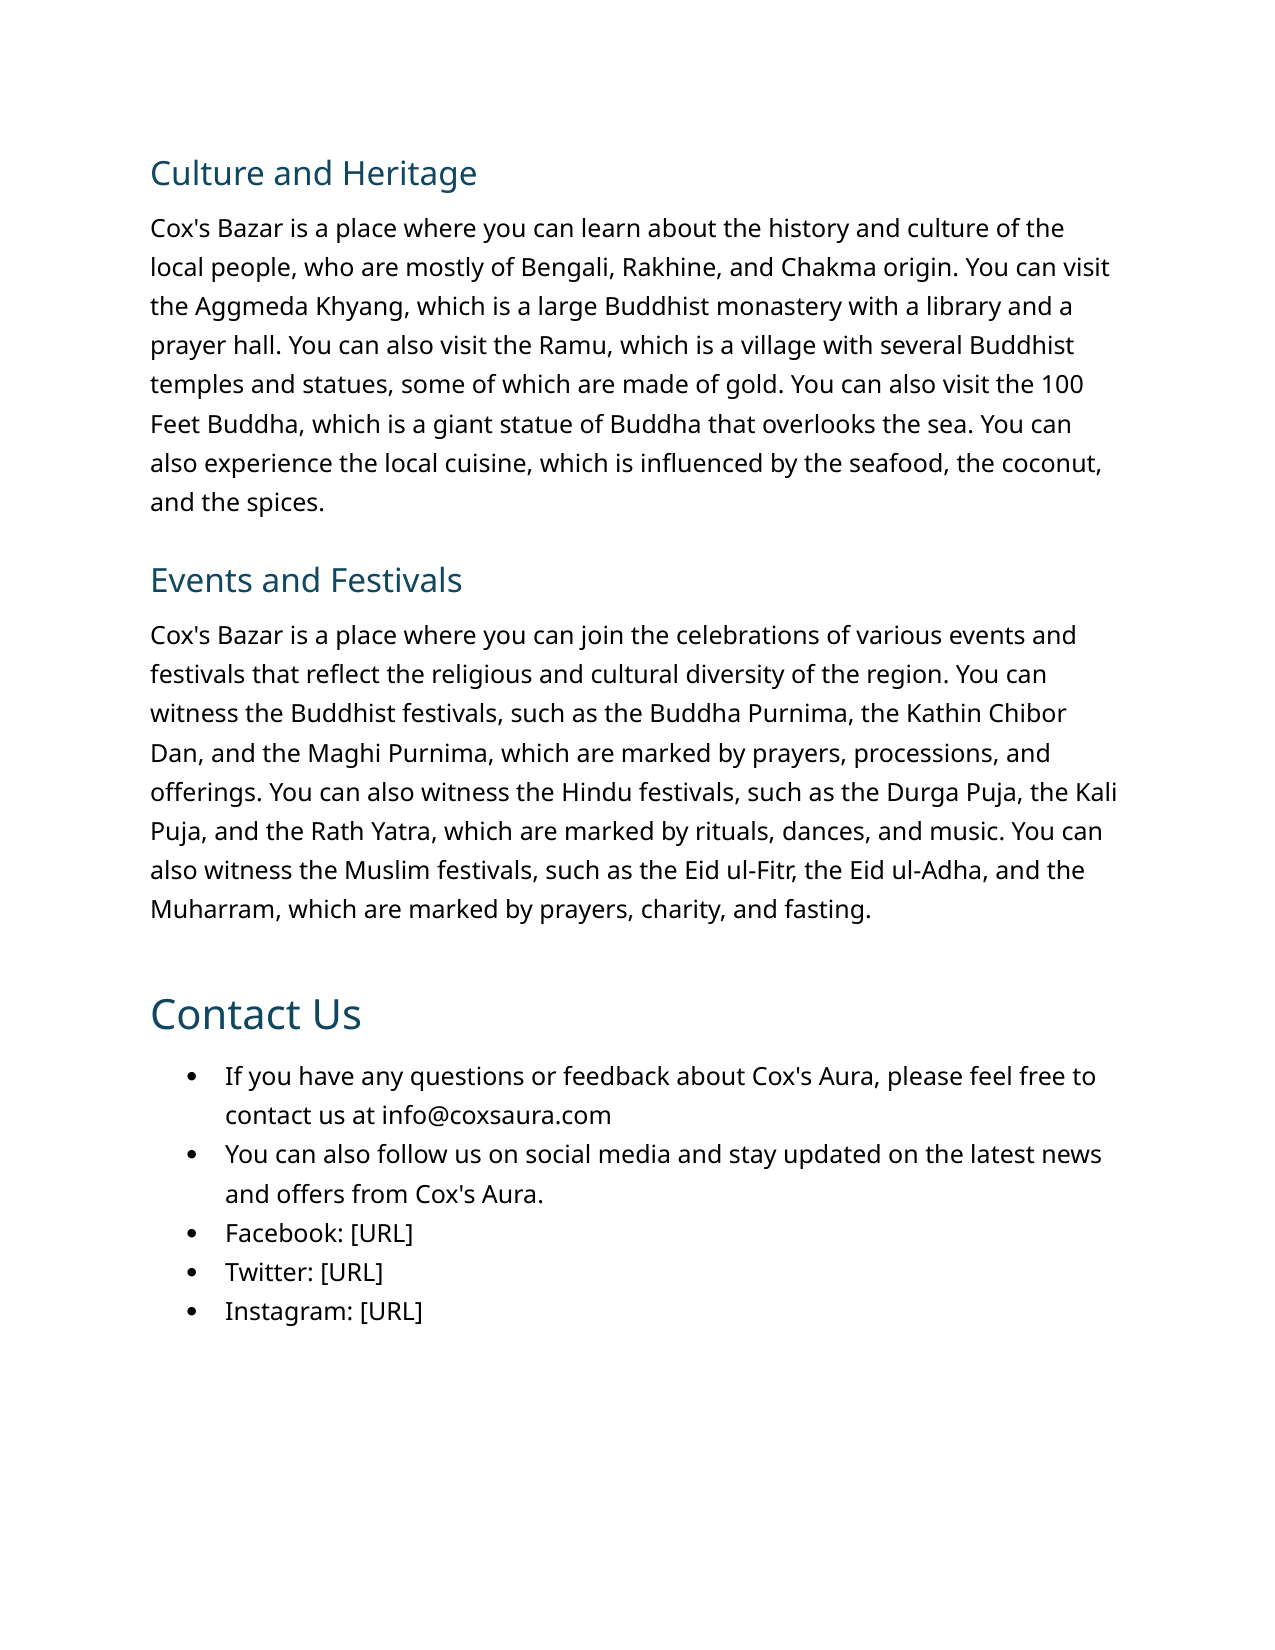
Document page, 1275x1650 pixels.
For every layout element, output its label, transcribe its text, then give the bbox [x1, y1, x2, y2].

list You can also follow us on social media and stay updated on the latest news and offers from Cox's Aura. [187, 1137, 1125, 1210]
list Instagram: [URL] [187, 1294, 1125, 1328]
subtitle Culture and Heritage [150, 150, 1125, 195]
list If you have any questions or feedback about Cox's Aura, please feel free to contact us at info@coxsaura.com [187, 1059, 1125, 1132]
text Cox's Bazar is a place where you can learn about the history and culture of the local people, who are mostly of Bengali, Rakhine, and Chakma origin. You can visit the Aggmeda Khyang, which is a large Buddhist monastery with a library and a prayer hall. You can also visit the Ramu, which is a village with several Buddhist temples and statues, some of which are made of gold. You can also visit the 100 Feet Buddha, which is a giant statue of Buddha that overlooks the sea. You can also experience the local cuisine, which is influenced by the seafood, the coconut, and the spices. [150, 211, 1125, 519]
subtitle Contact Us [150, 985, 1125, 1042]
list Facebook: [URL] [187, 1215, 1125, 1249]
list Twitter: [URL] [187, 1254, 1125, 1289]
subtitle Events and Festivals [150, 557, 1125, 603]
text Cox's Bazar is a place where you can join the celebrations of various events and festivals that reflect the religious and cultural diversity of the region. You can witness the Buddhist festivals, such as the Buddha Purnima, the Kathin Chibor Dan, and the Maghi Purnima, which are marked by prayers, processions, and offerings. You can also witness the Hindu festivals, such as the Durga Puja, the Kali Puja, and the Rath Yatra, which are marked by rituals, dances, and music. You can also witness the Muslim festivals, such as the Eid ul-Fitr, the Eid ul-Adha, and the Muharram, which are marked by prayers, charity, and fasting. [150, 618, 1125, 926]
